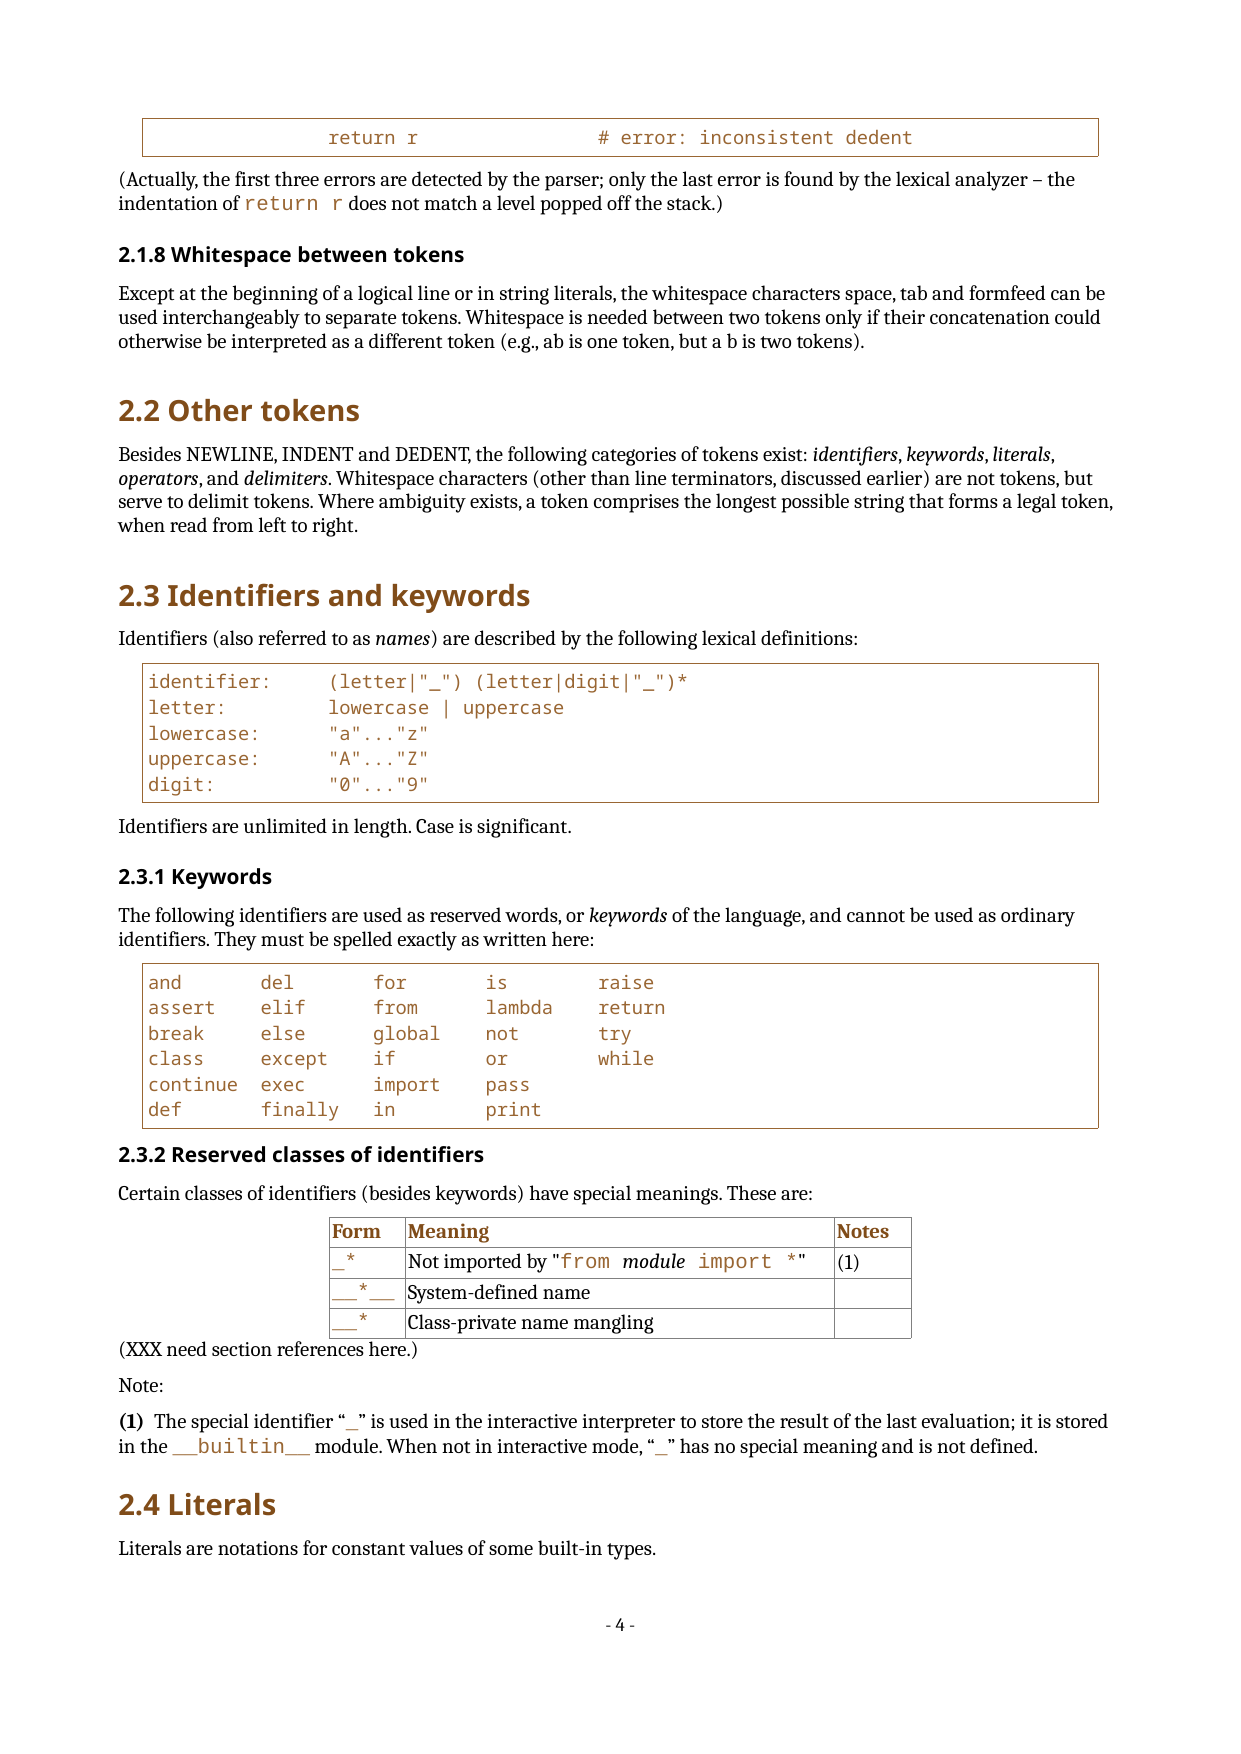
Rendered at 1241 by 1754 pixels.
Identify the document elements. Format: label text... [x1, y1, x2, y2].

subtitle 2.3.2 Reserved classes of identifiers [118, 1141, 1122, 1169]
table_cell (1) [835, 1248, 911, 1278]
subtitle 2.3.1 Keywords [118, 862, 1122, 891]
text identifier: (letter|"_") (letter|digit|"_")* [143, 664, 1098, 688]
table_cell Class-private name mangling [406, 1309, 834, 1338]
text letter: lowercase | uppercase [143, 688, 1098, 714]
table_cell _* [330, 1248, 405, 1278]
subtitle 2.2 Other tokens [118, 390, 1122, 430]
text Identifiers (also referred to as names) are described by the following lexical definitions: [118, 627, 1122, 651]
text Literals are notations for constant values of some built-in types. [118, 1536, 1122, 1560]
text (XXX need section references here.) [118, 1338, 1122, 1362]
subtitle 2.1.8 Whitespace between tokens [118, 241, 1122, 269]
text The following identifiers are used as reserved words, or keywords of the language, and cannot be used as ordinary identifiers. They must be spelled exactly as written here: [118, 903, 1122, 951]
subtitle 2.3 Identifiers and keywords [118, 575, 1122, 614]
table_header Notes [835, 1218, 911, 1247]
subtitle (1) The special identifier “_” is used in the interactive interpreter to store the result of the last evaluation; it is stored in the __builtin__ module. When not in interactive mode, “_” has no special meaning and is not defined. [118, 1409, 1122, 1459]
text Identifiers are unlimited in length. Case is significant. [118, 814, 1122, 838]
text assert elif from lambda return [143, 988, 1098, 1014]
text uppercase: "A"..."Z" [143, 739, 1098, 765]
text and del for is raise [143, 964, 1098, 988]
text break else global not try [143, 1014, 1098, 1039]
text return r # error: inconsistent dedent [143, 119, 1098, 156]
table_cell [835, 1279, 911, 1308]
text lowercase: "a"..."z" [143, 714, 1098, 739]
table_cell __*__ [330, 1279, 405, 1308]
text def finally in print [143, 1091, 1098, 1128]
text digit: "0"..."9" [143, 765, 1098, 802]
table_cell __* [330, 1309, 405, 1338]
text Certain classes of identifiers (besides keywords) have special meanings. These are: [118, 1181, 1122, 1205]
text class except if or while [143, 1039, 1098, 1065]
table_header Form [330, 1218, 405, 1247]
subtitle 2.4 Literals [118, 1484, 1122, 1524]
text Note: [118, 1373, 1122, 1397]
text Except at the beginning of a logical line or in string literals, the whitespace characters space, tab and formfeed can be used interchangeably to separate tokens. Whitespace is needed between two tokens only if their concatenation could otherwise be interpreted as a different token (e.g., ab is one token, but a b is two tokens). [118, 281, 1122, 353]
text continue exec import pass [143, 1065, 1098, 1091]
table_cell Not imported by "from module import *" [406, 1248, 834, 1278]
table_header Meaning [406, 1218, 834, 1247]
text Besides NEWLINE, INDENT and DEDENT, the following categories of tokens exist: identifiers, keywords, literals, operators, and delimiters. Whitespace characters (other than line terminators, discussed earlier) are not tokens, but serve to delimit tokens. Where ambiguity exists, a token comprises the longest possible string that forms a legal token, when read from left to right. [118, 442, 1122, 538]
table_cell System-defined name [406, 1279, 834, 1308]
text (Actually, the first three errors are detected by the parser; only the last error is found by the lexical analyzer – the indentation of return r does not match a level popped off the stack.) [118, 167, 1122, 216]
table_cell [835, 1309, 911, 1338]
